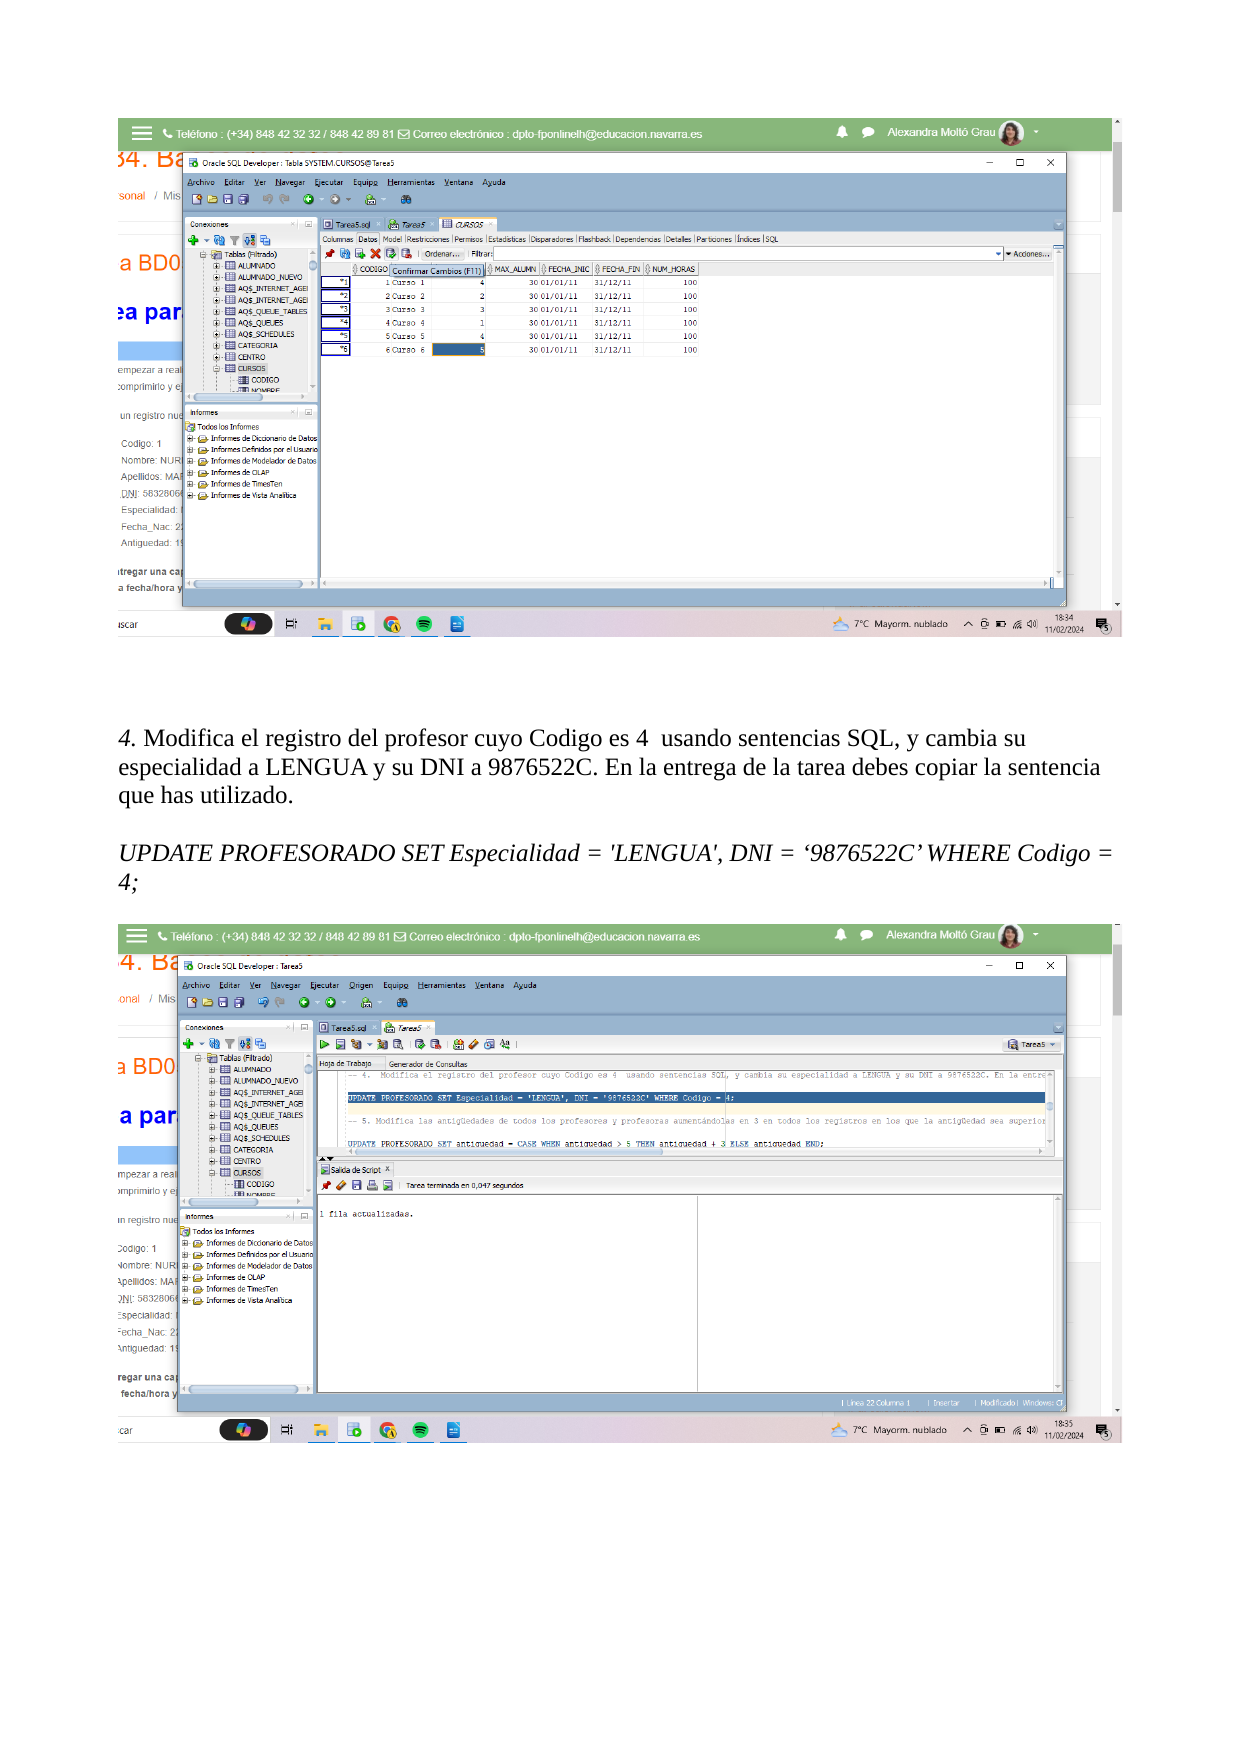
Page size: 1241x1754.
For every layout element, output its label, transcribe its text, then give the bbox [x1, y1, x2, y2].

text UPDATE PROFESORADO SET Especialidad = 'LENGUA', DNI = ‘9876522C’ WHERE Codigo = 4; [118, 838, 1122, 896]
picture [118, 118, 1123, 637]
text 4. Modifica el registro del profesor cuyo Codigo es 4 usando sentencias SQL, y cambia su especialidad a LENGUA y su DNI a 9876522C. En la entrega de la tarea debes copiar la sentencia que has utilizado. [118, 723, 1122, 809]
picture [118, 924, 1123, 1443]
